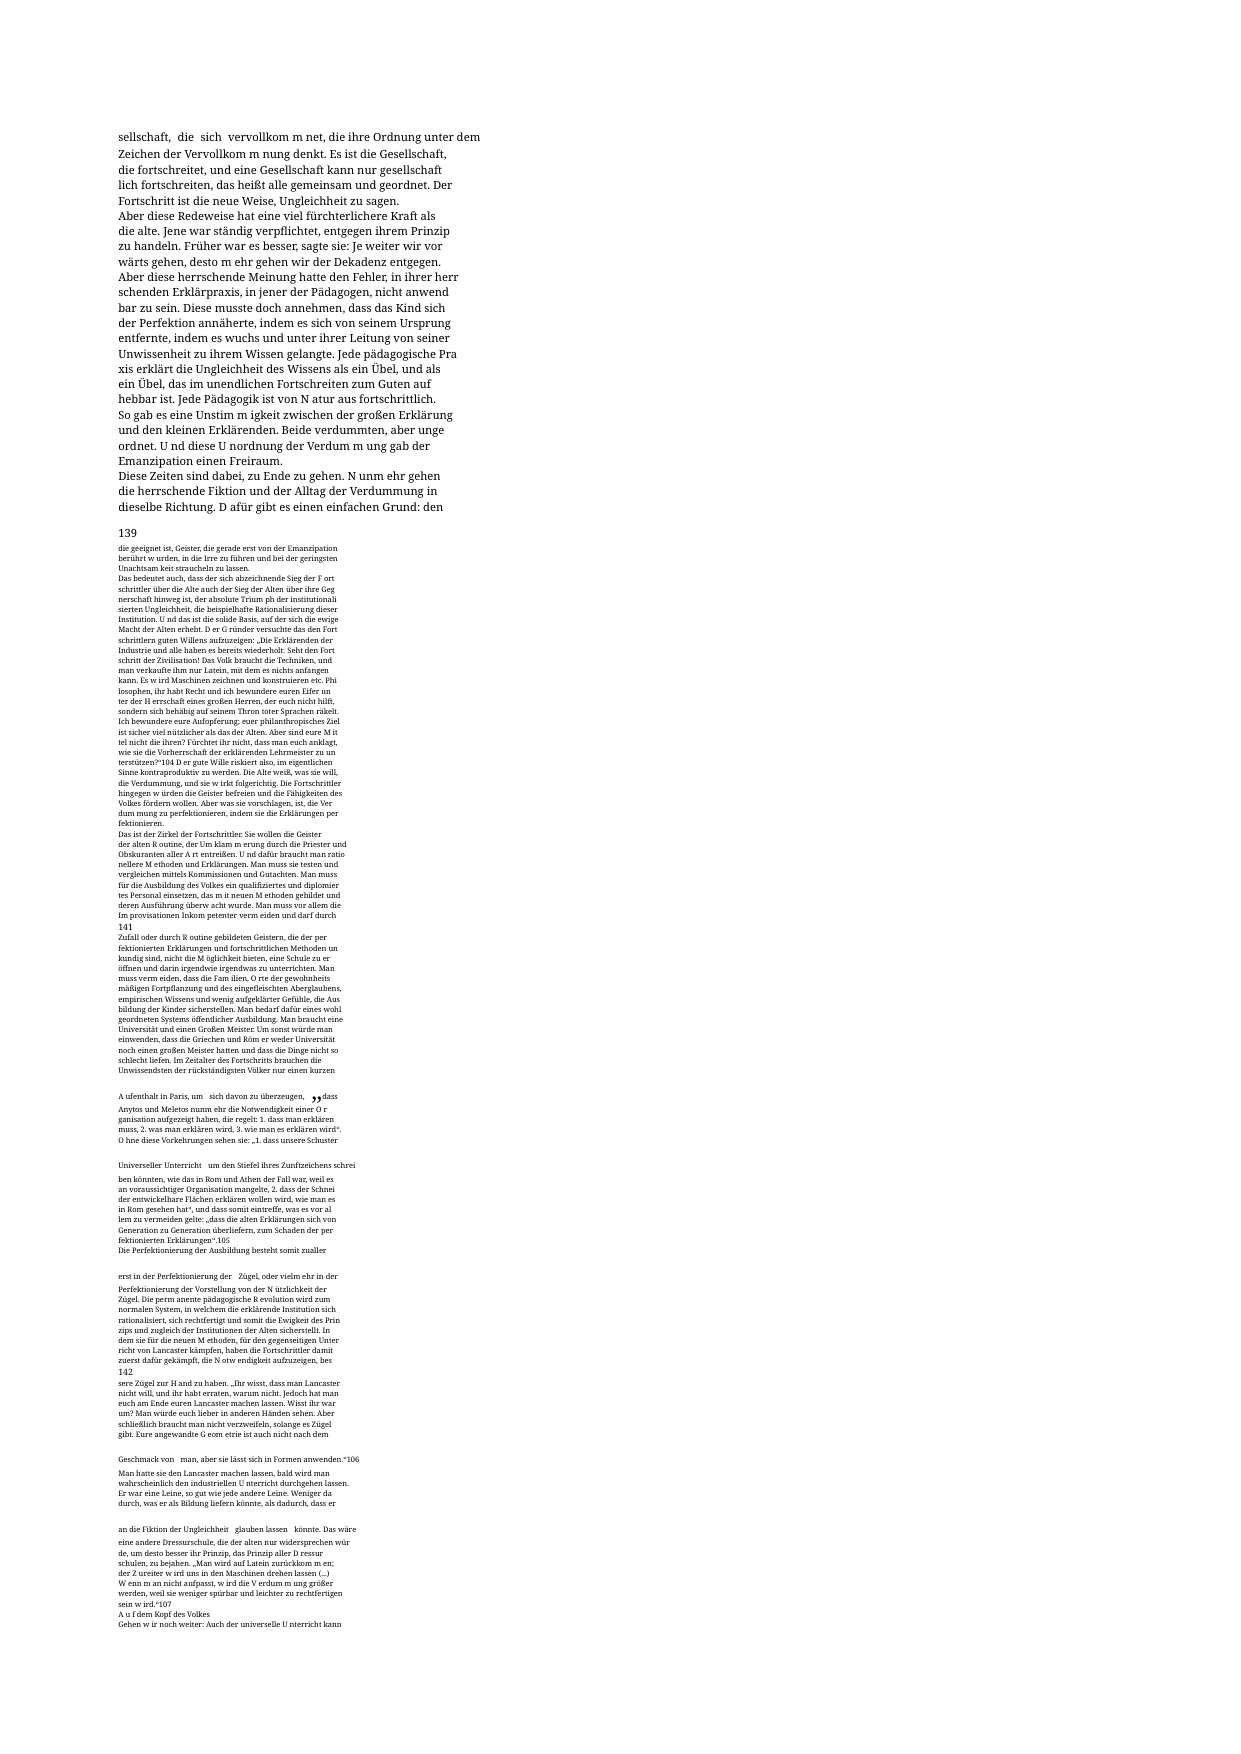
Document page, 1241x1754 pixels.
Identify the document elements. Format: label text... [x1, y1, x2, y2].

text sere Zügel zur H and zu haben. „Ihr wisst, dass man Lancaster nicht will, und ihr habt erraten, warum nicht. Jedoch hat man euch am Ende euren Lancaster machen lassen. Wisst ihr war um? Man würde euch lieber in anderen Händen sehen. Aber schließlich braucht man nicht verzweifeln, solange es Zügel gibt. Eure angewandte G eom etrie ist auch nicht nach dem Geschmack von man, aber sie lässt sich in Formen anwenden.“106 Man hatte sie den Lancaster machen lassen, bald wird man wahrscheinlich den industriellen U nterricht durchgehen lassen. Er war eine Leine, so gut wie jede andere Leine. Weniger da durch, was er als Bildung liefern könnte, als dadurch, dass er an die Fiktion der Ungleichheit glauben lassen könnte. Das wäre eine andere Dressurschule, die der alten nur widersprechen wür de, um desto besser ihr Prinzip, das Prinzip aller D ressur schulen, zu bejahen. „Man wird auf Latein zurückkom m en; der Z ureiter w ird uns in den Maschinen drehen lassen (...) W enn m an nicht aufpasst, w ird die V erdum m ung größer werden, weil sie weniger spürbar und leichter zu rechtfertigen sein w ird.“107 A u f dem Kopf des Volkes Gehen w ir noch weiter: Auch der universelle U nterricht kann [118, 1378, 1122, 1629]
text Zufall oder durch R outine gebildeten Geistern, die der per fektionierten Erklärungen und fortschrittlichen Methoden un kundig sind, nicht die M öglichkeit bieten, eine Schule zu er öffnen und darin irgendwie irgendwas zu unterrichten. Man muss verm eiden, dass die Fam ilien, O rte der gewohnheits mäßigen Fortpflanzung und des eingefleischten Aberglaubens, empirischen Wissens und wenig aufgeklärter Gefühle, die Aus bildung der Kinder sicherstellen. Man bedarf dafür eines wohl geordneten Systems öffentlicher Ausbildung. Man braucht eine Universität und einen Großen Meister. Um sonst würde man einwenden, dass die Griechen und Röm er weder Universität noch einen großen Meister hatten und dass die Dinge nicht so schlecht liefen. Im Zeitalter des Fortschritts brauchen die Unwissendsten der rückständigsten Völker nur einen kurzen A ufenthalt in Paris, um sich davon zu überzeugen, „dass Anytos und Meletos nunm ehr die Notwendigkeit einer O r ganisation aufgezeigt haben, die regelt: 1. dass man erklären muss, 2. was man erklären wird, 3. wie man es erklären wird“. O hne diese Vorkehrungen sehen sie: „1. dass unsere Schuster Universeller Unterricht um den Stiefel ihres Zunftzeichens schrei ben könnten, wie das in Rom und Athen der Fall war, weil es an voraussichtiger Organisation mangelte, 2. dass der Schnei der entwickelbare Flächen erklären wollen wird, wie man es in Rom gesehen hat“, und dass somit eintreffe, was es vor al lem zu vermeiden gelte: „dass die alten Erklärungen sich von Generation zu Generation überliefern, zum Schaden der per fektionierten Erklärungen“.105 Die Perfektionierung der Ausbildung besteht somit zualler erst in der Perfektionierung der Zügel, oder vielm ehr in der Perfektionierung der Vorstellung von der N ützlichkeit der Zügel. Die perm anente pädagogische R evolution wird zum normalen System, in welchem die erklärende Institution sich rationalisiert, sich rechtfertigt und somit die Ewigkeit des Prin zips und zugleich der Institutionen der Alten sicherstellt. In dem sie für die neuen M ethoden, für den gegenseitigen Unter richt von Lancaster kämpfen, haben die Fortschrittler damit zuerst dafür gekämpft, die N otw endigkeit aufzuzeigen, bes 142 [118, 933, 1122, 1378]
text sellschaft, die sich vervollkom m net, die ihre Ordnung unter dem Zeichen der Vervollkom m nung denkt. Es ist die Gesellschaft, die fortschreitet, und eine Gesellschaft kann nur gesellschaft lich fortschreiten, das heißt alle gemeinsam und geordnet. Der Fortschritt ist die neue Weise, Ungleichheit zu sagen. Aber diese Redeweise hat eine viel fürchterlichere Kraft als die alte. Jene war ständig verpflichtet, entgegen ihrem Prinzip zu handeln. Früher war es besser, sagte sie: Je weiter wir vor wärts gehen, desto m ehr gehen wir der Dekadenz entgegen. Aber diese herrschende Meinung hatte den Fehler, in ihrer herr schenden Erklärpraxis, in jener der Pädagogen, nicht anwend bar zu sein. Diese musste doch annehmen, dass das Kind sich der Perfektion annäherte, indem es sich von seinem Ursprung entfernte, indem es wuchs und unter ihrer Leitung von seiner Unwissenheit zu ihrem Wissen gelangte. Jede pädagogische Pra xis erklärt die Ungleichheit des Wissens als ein Übel, und als ein Übel, das im unendlichen Fortschreiten zum Guten auf hebbar ist. Jede Pädagogik ist von N atur aus fortschrittlich. So gab es eine Unstim m igkeit zwischen der großen Erklärung und den kleinen Erklärenden. Beide verdummten, aber unge ordnet. U nd diese U nordnung der Verdum m ung gab der Emanzipation einen Freiraum. Diese Zeiten sind dabei, zu Ende zu gehen. N unm ehr gehen die herrschende Fiktion und der Alltag der Verdummung in dieselbe Richtung. D afür gibt es einen einfachen Grund: den 139 [118, 118, 1122, 543]
text die geeignet ist, Geister, die gerade erst von der Emanzipation berührt w urden, in die Irre zu führen und bei der geringsten Unachtsam keit straucheln zu lassen. Das bedeutet auch, dass der sich abzeichnende Sieg der F ort schrittler über die Alte auch der Sieg der Alten über ihre Geg nerschaft hinweg ist, der absolute Trium ph der institutionali sierten Ungleichheit, die beispielhafte Rationalisierung dieser Institution. U nd das ist die solide Basis, auf der sich die ewige Macht der Alten erhebt. D er G ründer versuchte das den Fort schrittlern guten Willens aufzuzeigen: „Die Erklärenden der Industrie und alle haben es bereits wiederholt: Seht den Fort schritt der Zivilisation! Das Volk braucht die Techniken, und man verkaufte ihm nur Latein, mit dem es nichts anfangen kann. Es w ird Maschinen zeichnen und konstruieren etc. Phi losophen, ihr habt Recht und ich bewundere euren Eifer un ter der H errschaft eines großen Herren, der euch nicht hilft, sondern sich behäbig auf seinem Thron toter Sprachen räkelt. Ich bewundere eure Aufopferung; euer philanthropisches Ziel ist sicher viel nützlicher als das der Alten. Aber sind eure M it tel nicht die ihren? Fürchtet ihr nicht, dass man euch anklagt, wie sie die Vorherrschaft der erklärenden Lehrmeister zu un terstützen?“104 D er gute Wille riskiert also, im eigentlichen Sinne kontraproduktiv zu werden. Die Alte weiß, was sie will, die Verdummung, und sie w irkt folgerichtig. Die Fortschrittler hingegen w ürden die Geister befreien und die Fähigkeiten des Volkes fördern wollen. Aber was sie vorschlagen, ist, die Ver dum mung zu perfektionieren, indem sie die Erklärungen per fektionieren. Das ist der Zirkel der Fortschrittler. Sie wollen die Geister der alten R outine, der Um klam m erung durch die Priester und Obskuranten aller A rt entreißen. U nd dafür braucht man ratio nellere M ethoden und Erklärungen. Man muss sie testen und vergleichen mittels Kommissionen und Gutachten. Man muss für die Ausbildung des Volkes ein qualifiziertes und diplomier tes Personal einsetzen, das m it neuen M ethoden gebildet und deren Ausführung überw acht wurde. Man muss vor allem die Im provisationen Inkom petenter verm eiden und darf durch 141 [118, 543, 1122, 933]
